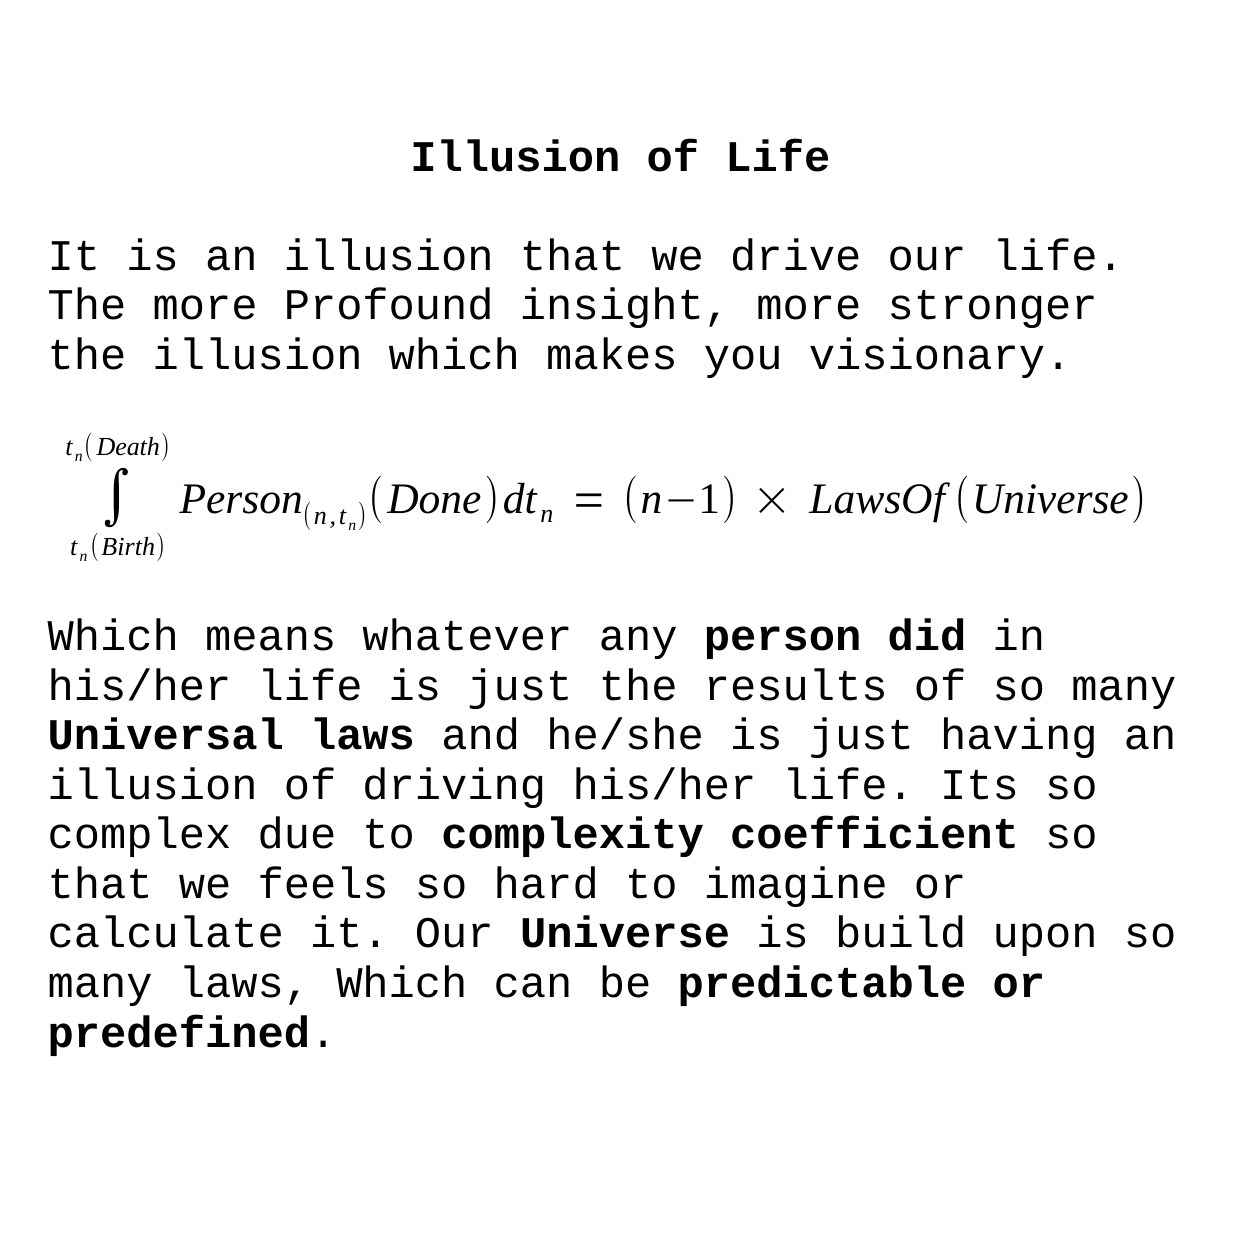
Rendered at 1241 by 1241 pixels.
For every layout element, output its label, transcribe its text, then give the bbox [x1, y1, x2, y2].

text Illusion of Life [47, 134, 1193, 184]
text Which means whatever any person did in his/her life is just the results of so many Universal laws and he/she is just having an illusion of driving his/her life. Its so complex due to complexity coefficient so that we feels so hard to imagine or calculate it. Our Universe is build upon so many laws, Which can be predictable or predefined. [47, 614, 1193, 1060]
text It is an illusion that we drive our life. The more Profound insight, more stronger the illusion which makes you visionary. [47, 234, 1193, 382]
